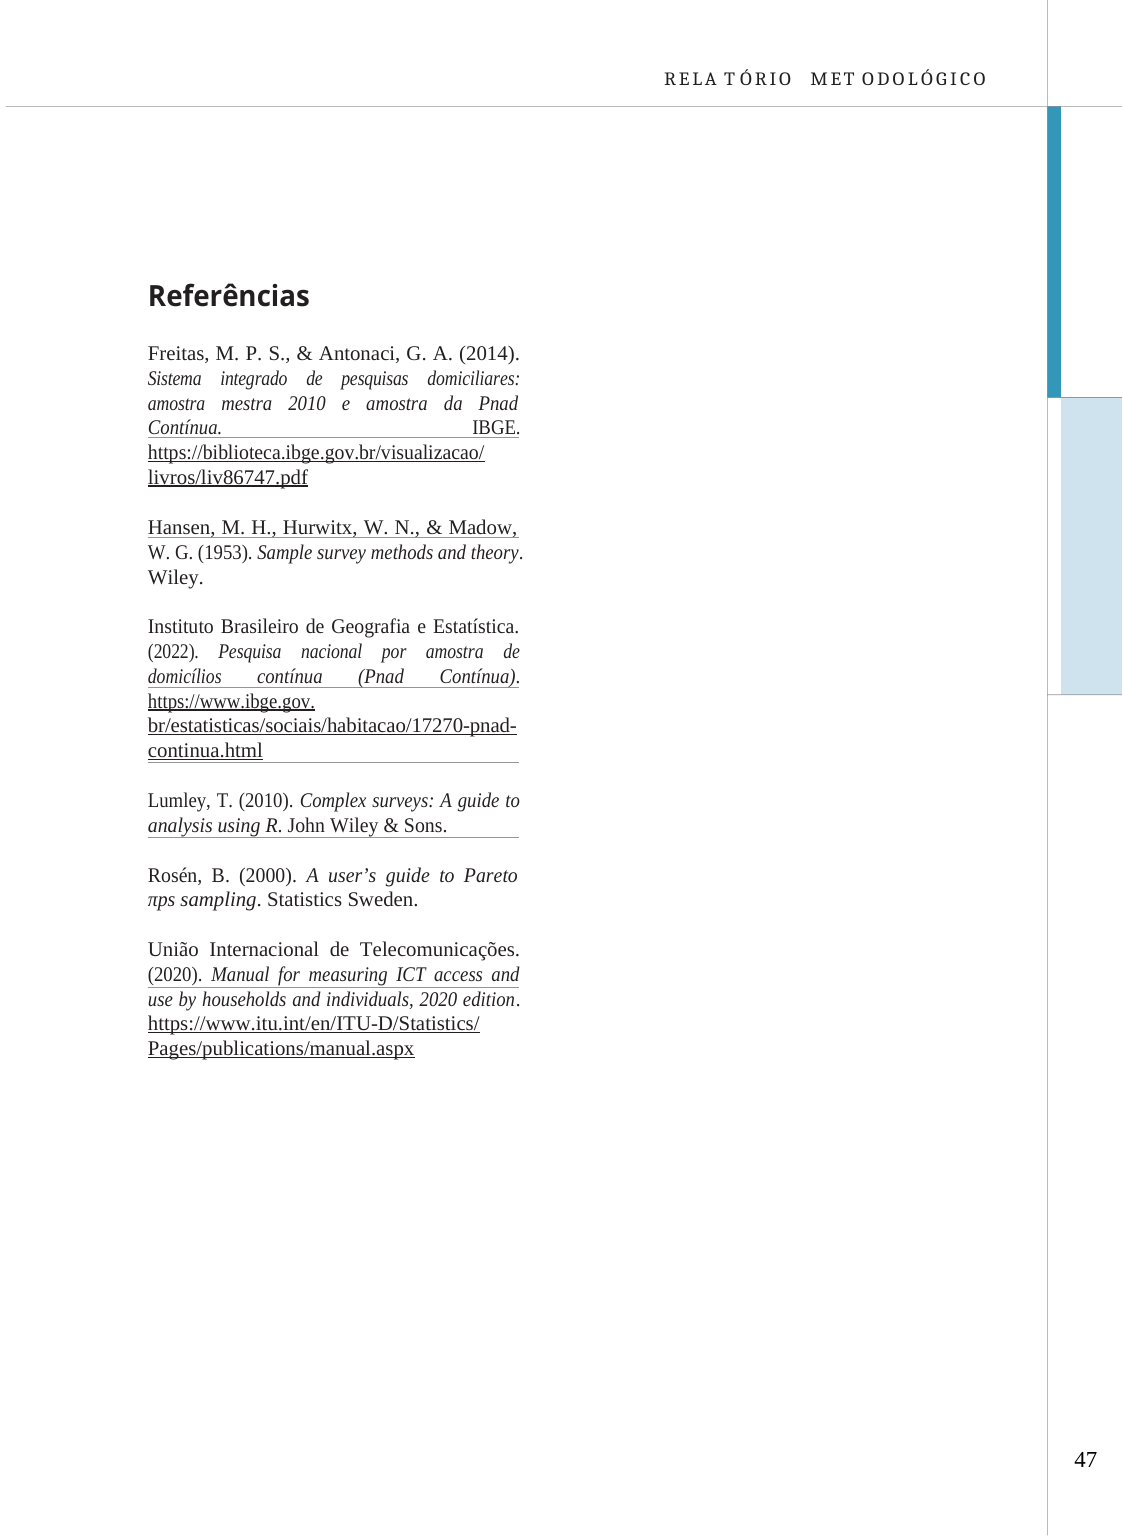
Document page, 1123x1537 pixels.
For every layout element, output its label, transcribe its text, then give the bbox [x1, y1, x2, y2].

text Freitas, M. P. S., & Antonaci, G. A. (2014). Sistema integrado de pesquisas domiciliares: amostra mestra 2010 e amostra da Pnad Contínua. IBGE. https://biblioteca.ibge.gov.br/visualizacao/ livros/liv86747.pdf [148, 341, 520, 489]
text Rosén, B. (2000). A user’s guide to Pareto πps sampling. Statistics Sweden. [148, 863, 520, 911]
text Lumley, T. (2010). Complex surveys: A guide to analysis using R. John Wiley & Sons. [148, 788, 520, 837]
text Hansen, M. H., Hurwitx, W. N., & Madow, [148, 515, 987, 539]
text União Internacional de Telecomunicações. (2020). Manual for measuring ICT access and use by households and individuals, 2020 edition. https://www.itu.int/en/ITU-D/Statistics/ Pages/publications/manual.aspx [148, 937, 520, 1060]
text Instituto Brasileiro de Geografia e Estatística. (2022). Pesquisa nacional por amostra de domicílios contínua (Pnad Contínua). https://www.ibge.gov. br/estatisticas/sociais/habitacao/17270-pnad- continua.html [148, 614, 520, 762]
subtitle Referências [148, 276, 987, 315]
text W. G. (1953). Sample survey methods and theory. Wiley. [148, 540, 557, 589]
